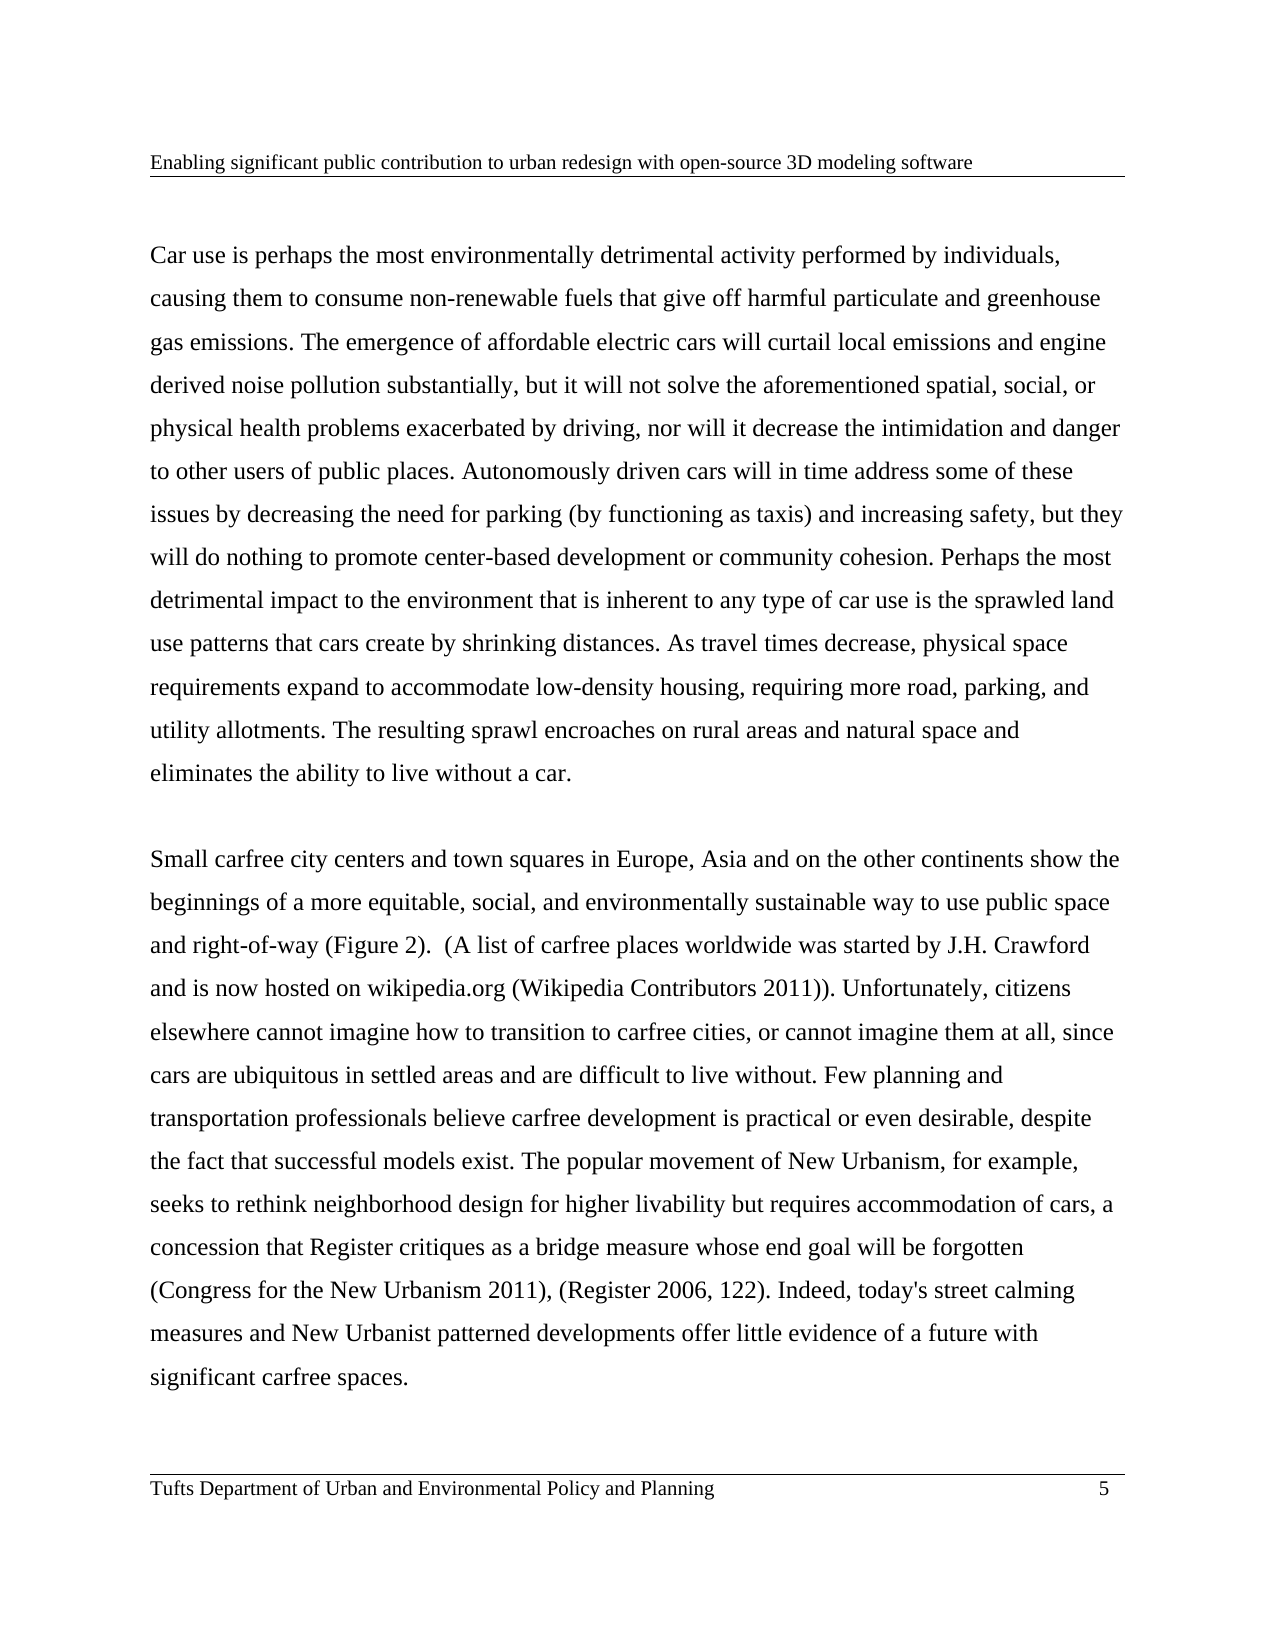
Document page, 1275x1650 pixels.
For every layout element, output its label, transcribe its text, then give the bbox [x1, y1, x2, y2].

text Car use is perhaps the most environmentally detrimental activity performed by individuals, causing them to consume non-renewable fuels that give off harmful particulate and greenhouse gas emissions. The emergence of affordable electric cars will curtail local emissions and engine derived noise pollution substantially, but it will not solve the aforementioned spatial, social, or physical health problems exacerbated by driving, nor will it decrease the intimidation and danger to other users of public places. Autonomously driven cars will in time address some of these issues by decreasing the need for parking (by functioning as taxis) and increasing safety, but they will do nothing to promote center-based development or community cohesion. Perhaps the most detrimental impact to the environment that is inherent to any type of car use is the sprawled land use patterns that cars create by shrinking distances. As travel times decrease, physical space requirements expand to accommodate low-density housing, requiring more road, parking, and utility allotments. The resulting sprawl encroaches on rural areas and natural space and eliminates the ability to live without a car. [150, 240, 1125, 787]
text Small carfree city centers and town squares in Europe, Asia and on the other continents show the beginnings of a more equitable, social, and environmentally sustainable way to use public space and right-of-way (Figure 2). (A list of carfree places worldwide was started by J.H. Crawford and is now hosted on wikipedia.org (Wikipedia Contributors 2011)). Unfortunately, citizens elsewhere cannot imagine how to transition to carfree cities, or cannot imagine them at all, since cars are ubiquitous in settled areas and are difficult to live without. Few planning and transportation professionals believe carfree development is practical or even desirable, despite the fact that successful models exist. The popular movement of New Urbanism, for example, seeks to rethink neighborhood design for higher livability but requires accommodation of cars, a concession that Register critiques as a bridge measure whose end goal will be forgotten (Congress for the New Urbanism 2011), (Register 2006, 122). Indeed, today's street calming measures and New Urbanist patterned developments offer little evidence of a future with significant carfree spaces. [150, 844, 1125, 1390]
